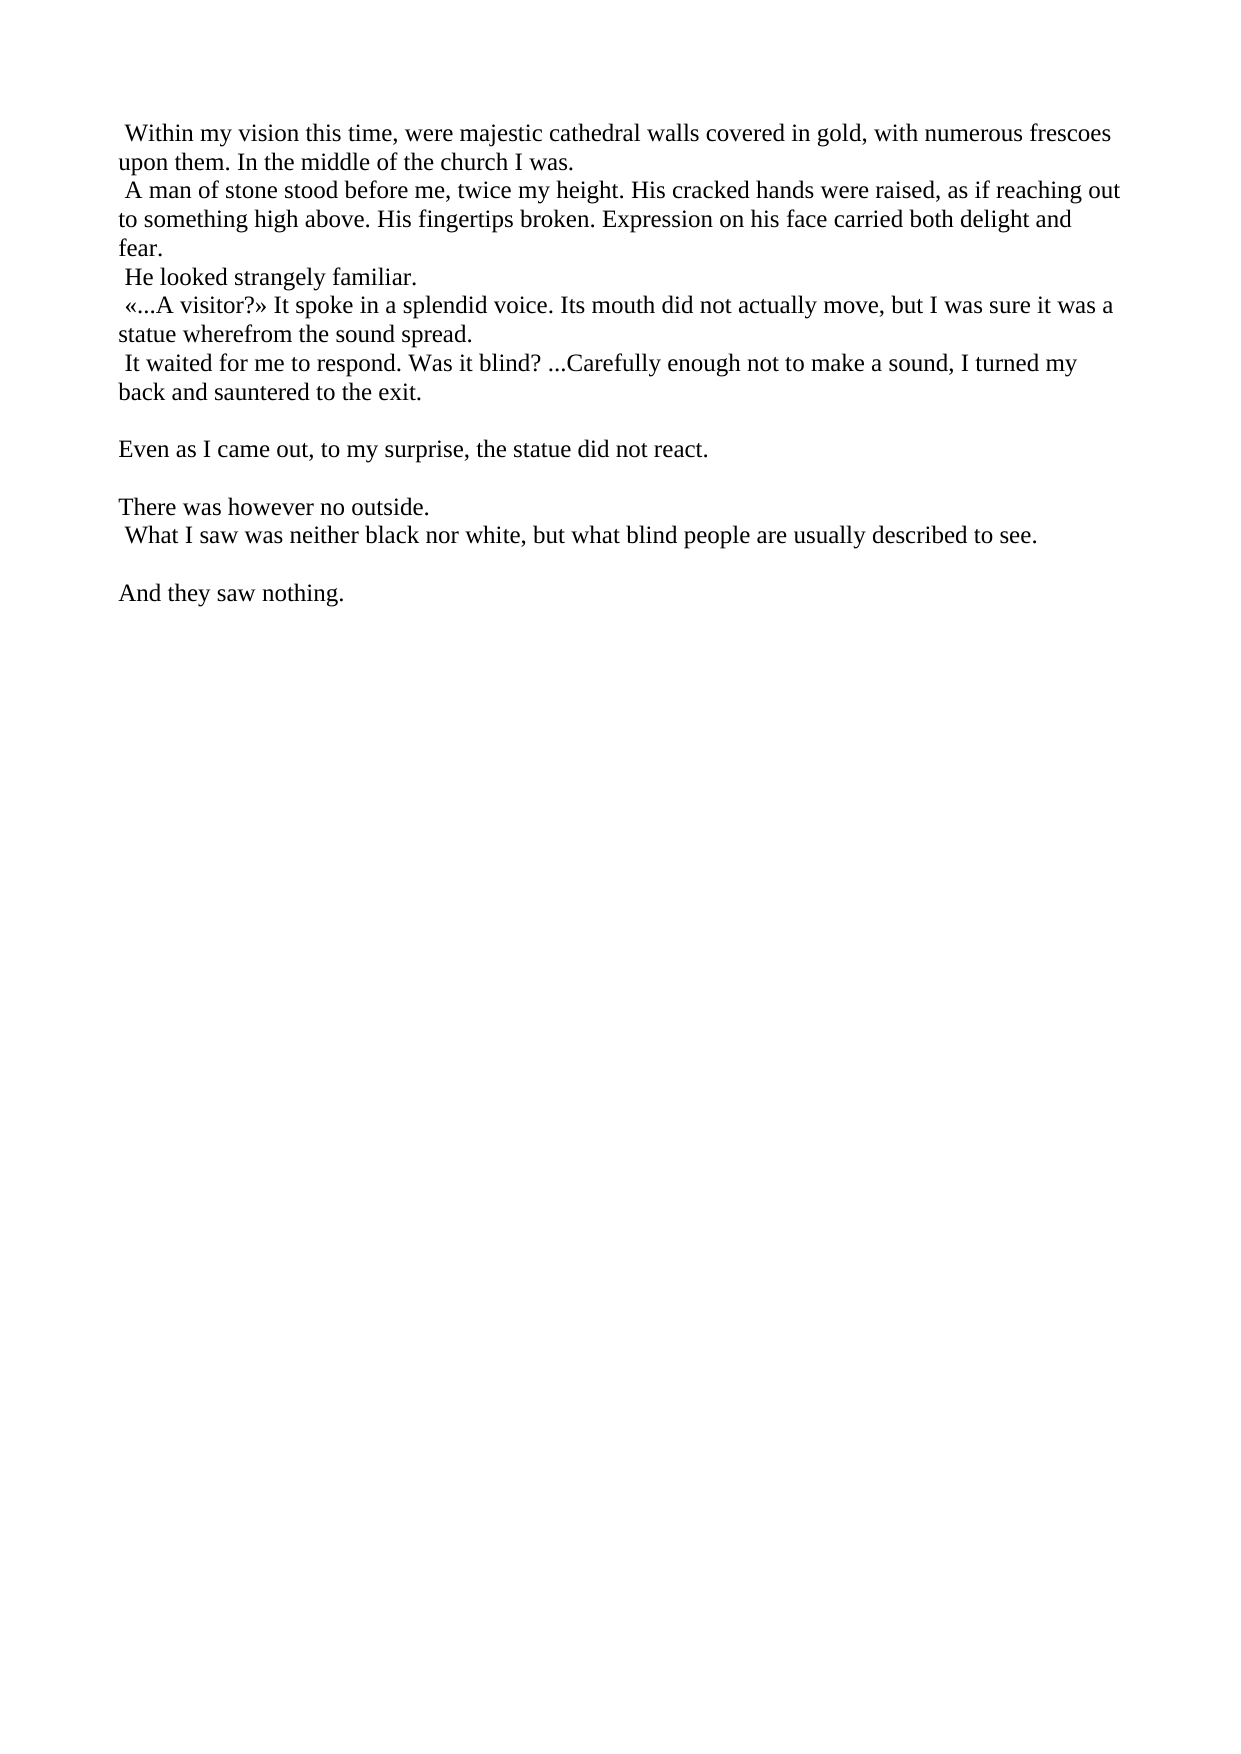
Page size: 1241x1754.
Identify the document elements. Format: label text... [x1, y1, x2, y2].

text What I saw was neither black nor white, but what blind people are usually described to see. [118, 521, 1122, 549]
text «...A visitor?» It spoke in a splendid voice. Its mouth did not actually move, but I was sure it was a statue wherefrom the sound spread. [118, 291, 1122, 348]
text It waited for me to respond. Was it blind? ...Carefully enough not to make a sound, I turned my back and sauntered to the exit. [118, 348, 1122, 406]
text There was however no outside. [118, 492, 1122, 521]
text And they saw nothing. [118, 578, 1122, 636]
text He looked strangely familiar. [118, 262, 1122, 291]
text A man of stone stood before me, twice my height. His cracked hands were raised, as if reaching out to something high above. His fingertips broken. Expression on his face carried both delight and fear. [118, 176, 1122, 262]
text Within my vision this time, were majestic cathedral walls covered in gold, with numerous frescoes upon them. In the middle of the church I was. [118, 118, 1122, 176]
text Even as I came out, to my surprise, the statue did not react. [118, 434, 1122, 463]
